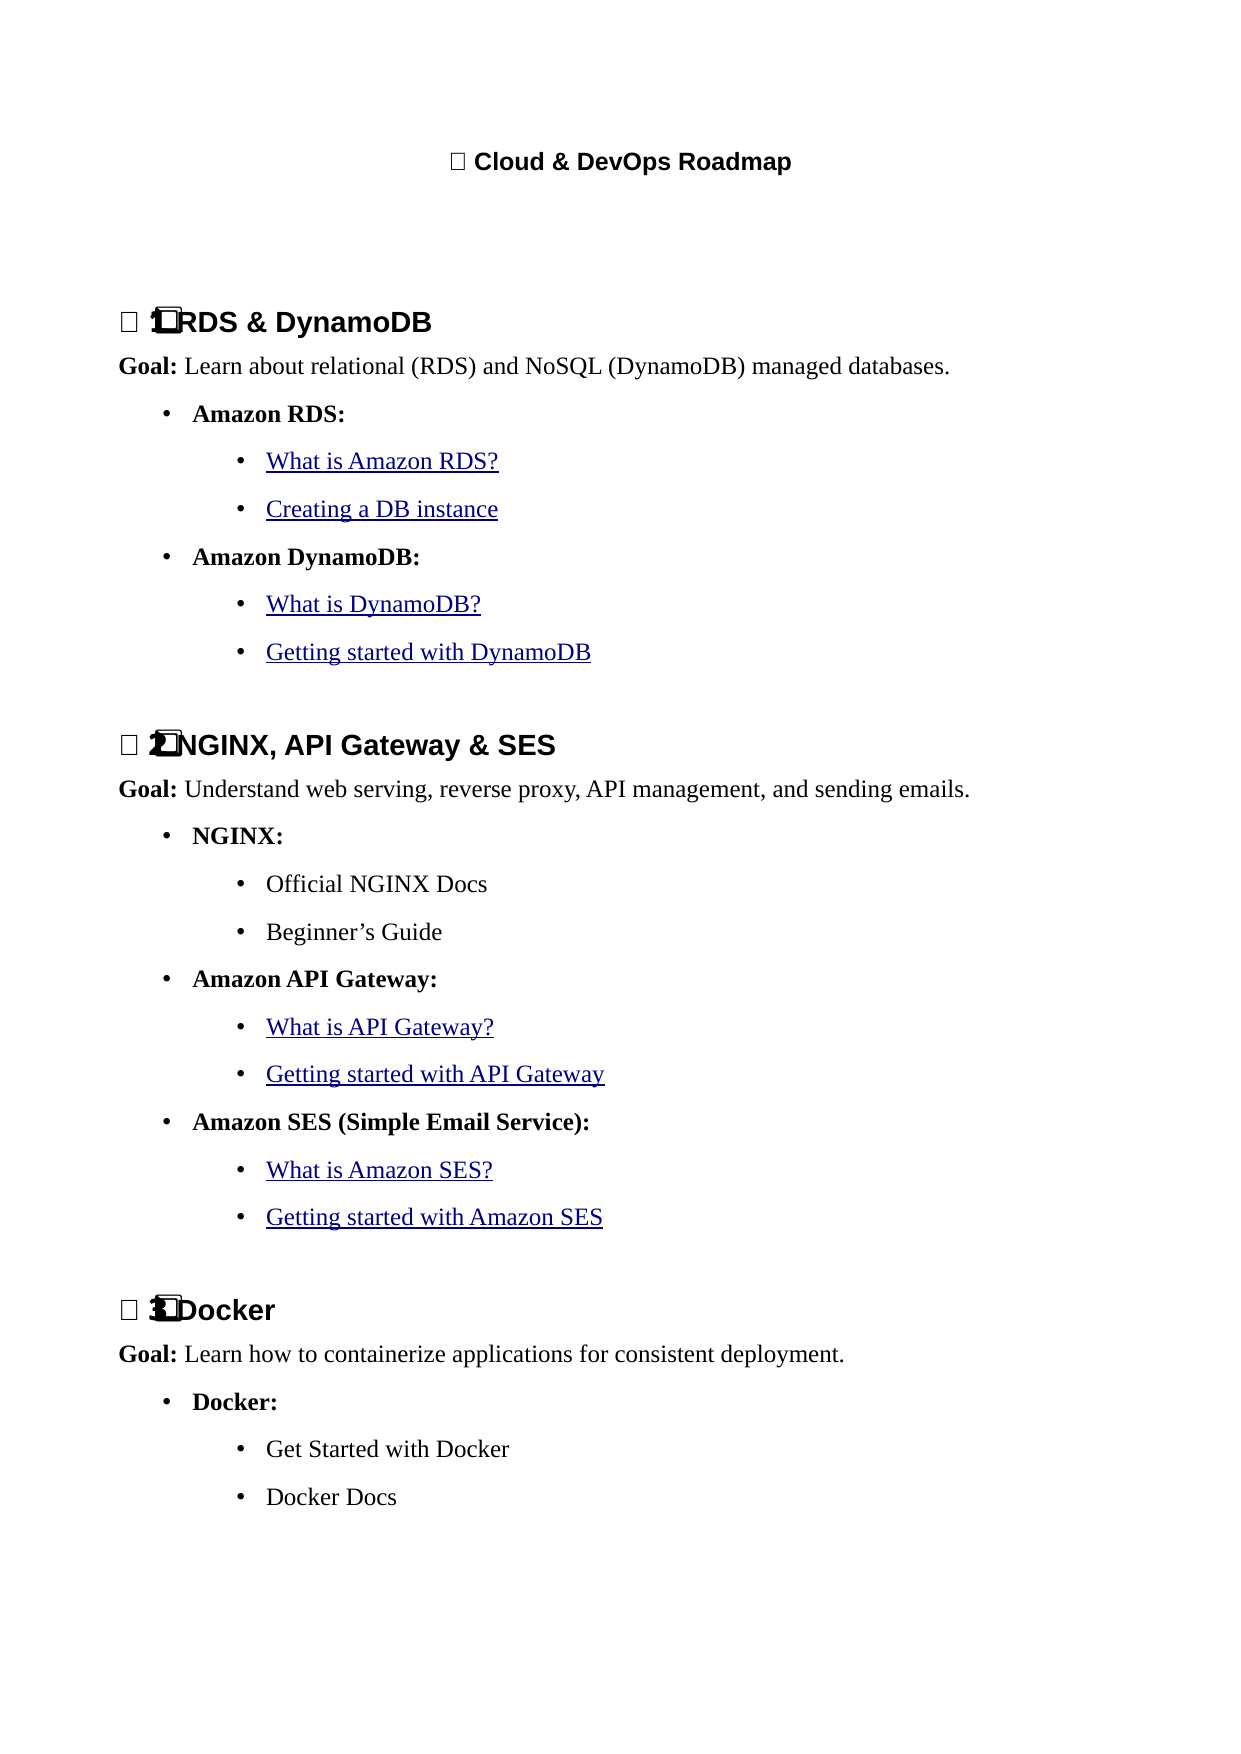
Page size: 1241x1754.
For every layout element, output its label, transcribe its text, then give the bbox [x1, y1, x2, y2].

list What is DynamoDB? [236, 589, 1122, 618]
list What is Amazon SES? [236, 1155, 1122, 1183]
text 📍 Cloud & DevOps Roadmap [118, 147, 1122, 176]
list Getting started with DynamoDB [236, 637, 1122, 666]
subtitle ✅ 1️⃣ RDS & DynamoDB [118, 305, 1122, 339]
text Goal: Learn how to containerize applications for consistent deployment. [118, 1339, 1122, 1368]
list Getting started with API Gateway [236, 1059, 1122, 1088]
list Amazon RDS: [162, 399, 1122, 428]
list Getting started with Amazon SES [236, 1202, 1122, 1231]
list What is API Gateway? [236, 1012, 1122, 1041]
text Goal: Learn about relational (RDS) and NoSQL (DynamoDB) managed databases. [118, 351, 1122, 380]
list Official NGINX Docs [236, 869, 1122, 898]
subtitle ✅ 3️⃣ Docker [118, 1293, 1122, 1327]
text Goal: Understand web serving, reverse proxy, API management, and sending emails. [118, 774, 1122, 803]
list Docker: [162, 1387, 1122, 1416]
subtitle ✅ 2️⃣ NGINX, API Gateway & SES [118, 728, 1122, 761]
list Amazon API Gateway: [162, 964, 1122, 993]
list What is Amazon RDS? [236, 446, 1122, 475]
list Get Started with Docker [236, 1434, 1122, 1463]
list Beginner’s Guide [236, 917, 1122, 945]
list Amazon DynamoDB: [162, 542, 1122, 570]
list Creating a DB instance [236, 494, 1122, 523]
list Amazon SES (Simple Email Service): [162, 1107, 1122, 1136]
list Docker Docs [236, 1482, 1122, 1511]
list NGINX: [162, 821, 1122, 850]
